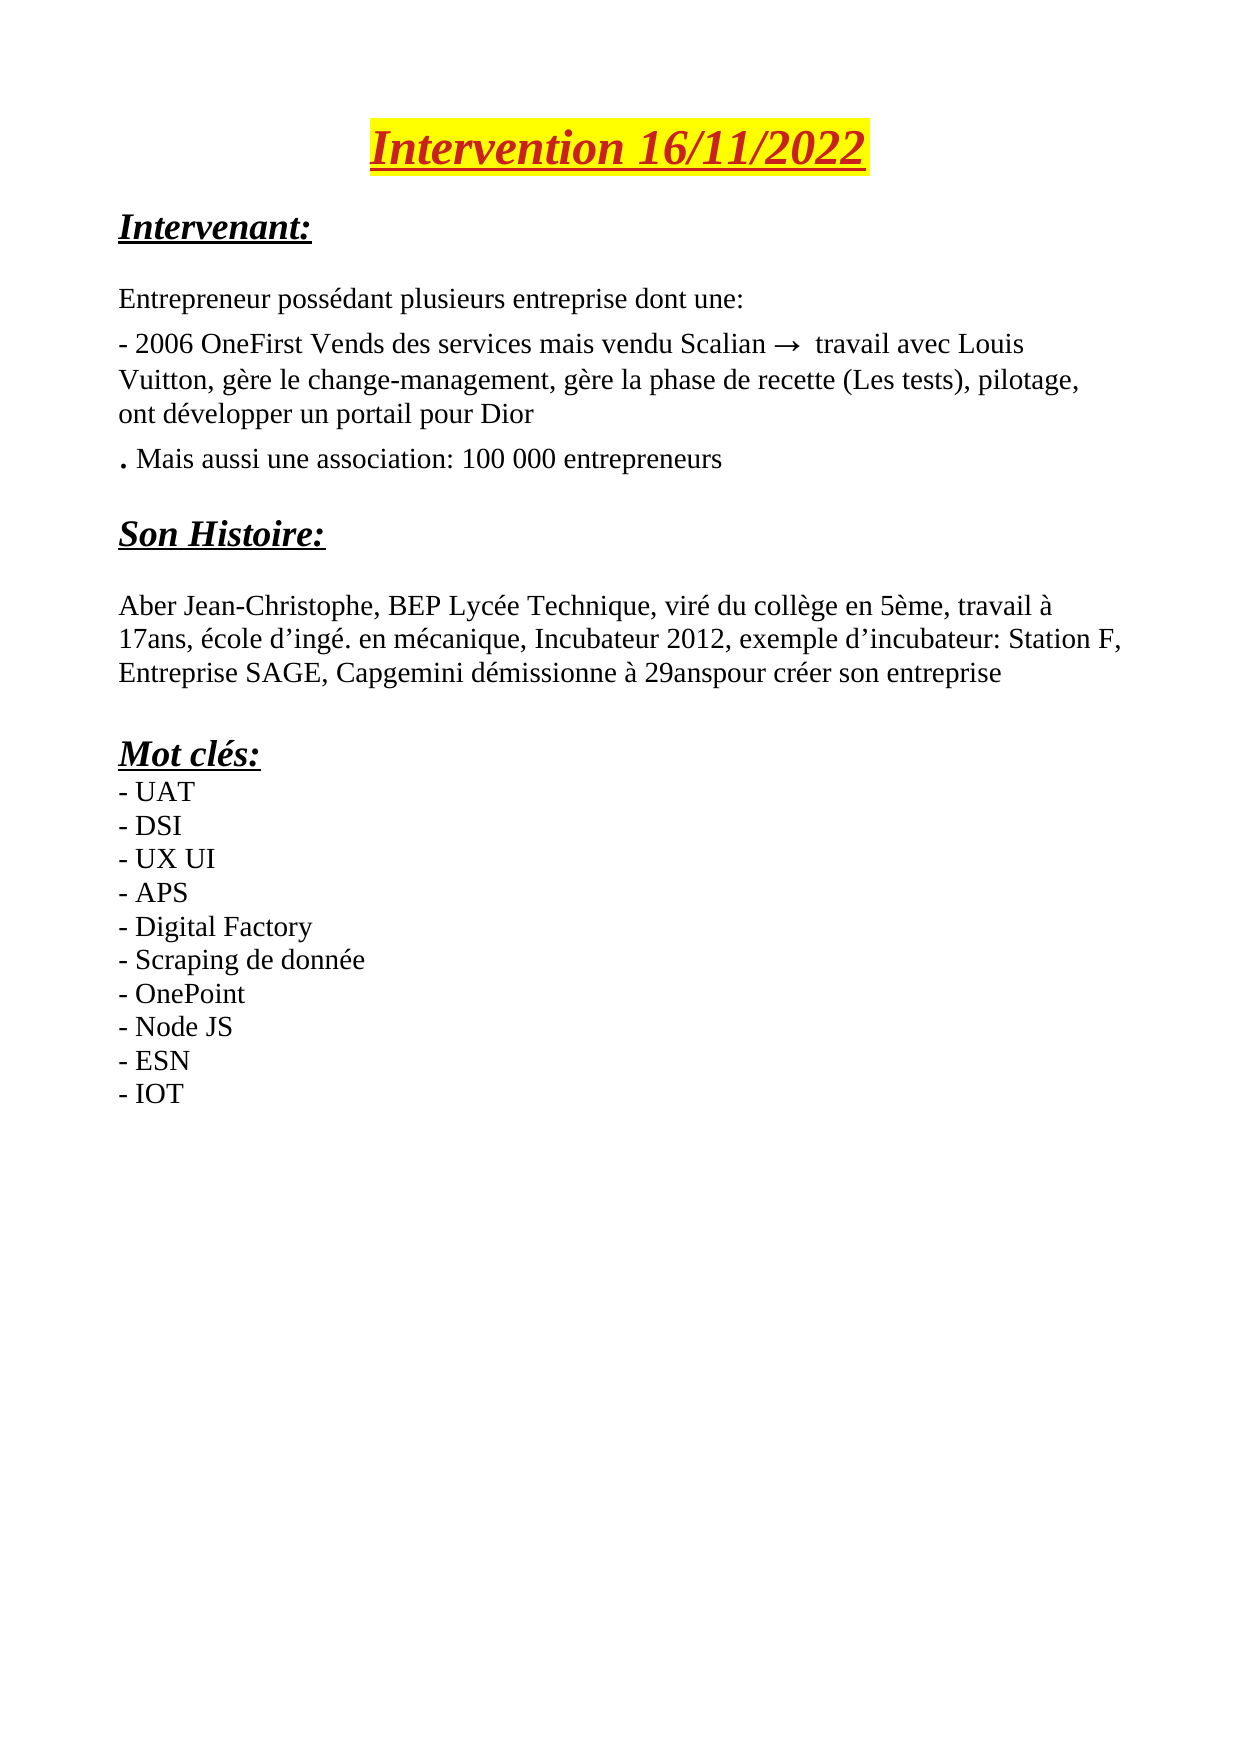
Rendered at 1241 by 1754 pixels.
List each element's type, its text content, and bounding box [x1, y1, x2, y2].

text Aber Jean-Christophe, BEP Lycée Technique, viré du collège en 5ème, travail à 17ans, école d’ingé. en mécanique, Incubateur 2012, exemple d’incubateur: Station F, Entreprise SAGE, Capgemini démissionne à 29anspour créer son entreprise [118, 588, 1122, 688]
text - OnePoint [118, 976, 1122, 1009]
text Entrepreneur possédant plusieurs entreprise dont une: [118, 281, 1122, 314]
text Intervention 16/11/2022 [118, 118, 1122, 176]
text - UX UI [118, 842, 1122, 875]
text - ESN [118, 1043, 1122, 1076]
text Mot clés: [118, 731, 1122, 774]
text - DSI [118, 808, 1122, 842]
text - 2006 OneFirst Vends des services mais vendu Scalian→ travail avec Louis Vuitton, gère le change-management, gère la phase de recette (Les tests), pilotage, ont développer un portail pour Dior [118, 314, 1122, 429]
text . Mais aussi une association: 100 000 entrepreneurs [118, 429, 1122, 477]
text - UAT [118, 774, 1122, 808]
text Son Histoire: [118, 511, 1122, 554]
text Intervenant: [118, 204, 1122, 247]
text - Scraping de donnée [118, 942, 1122, 976]
text - Digital Factory [118, 909, 1122, 942]
text - IOT [118, 1076, 1122, 1110]
text - Node JS [118, 1009, 1122, 1043]
text - APS [118, 875, 1122, 909]
